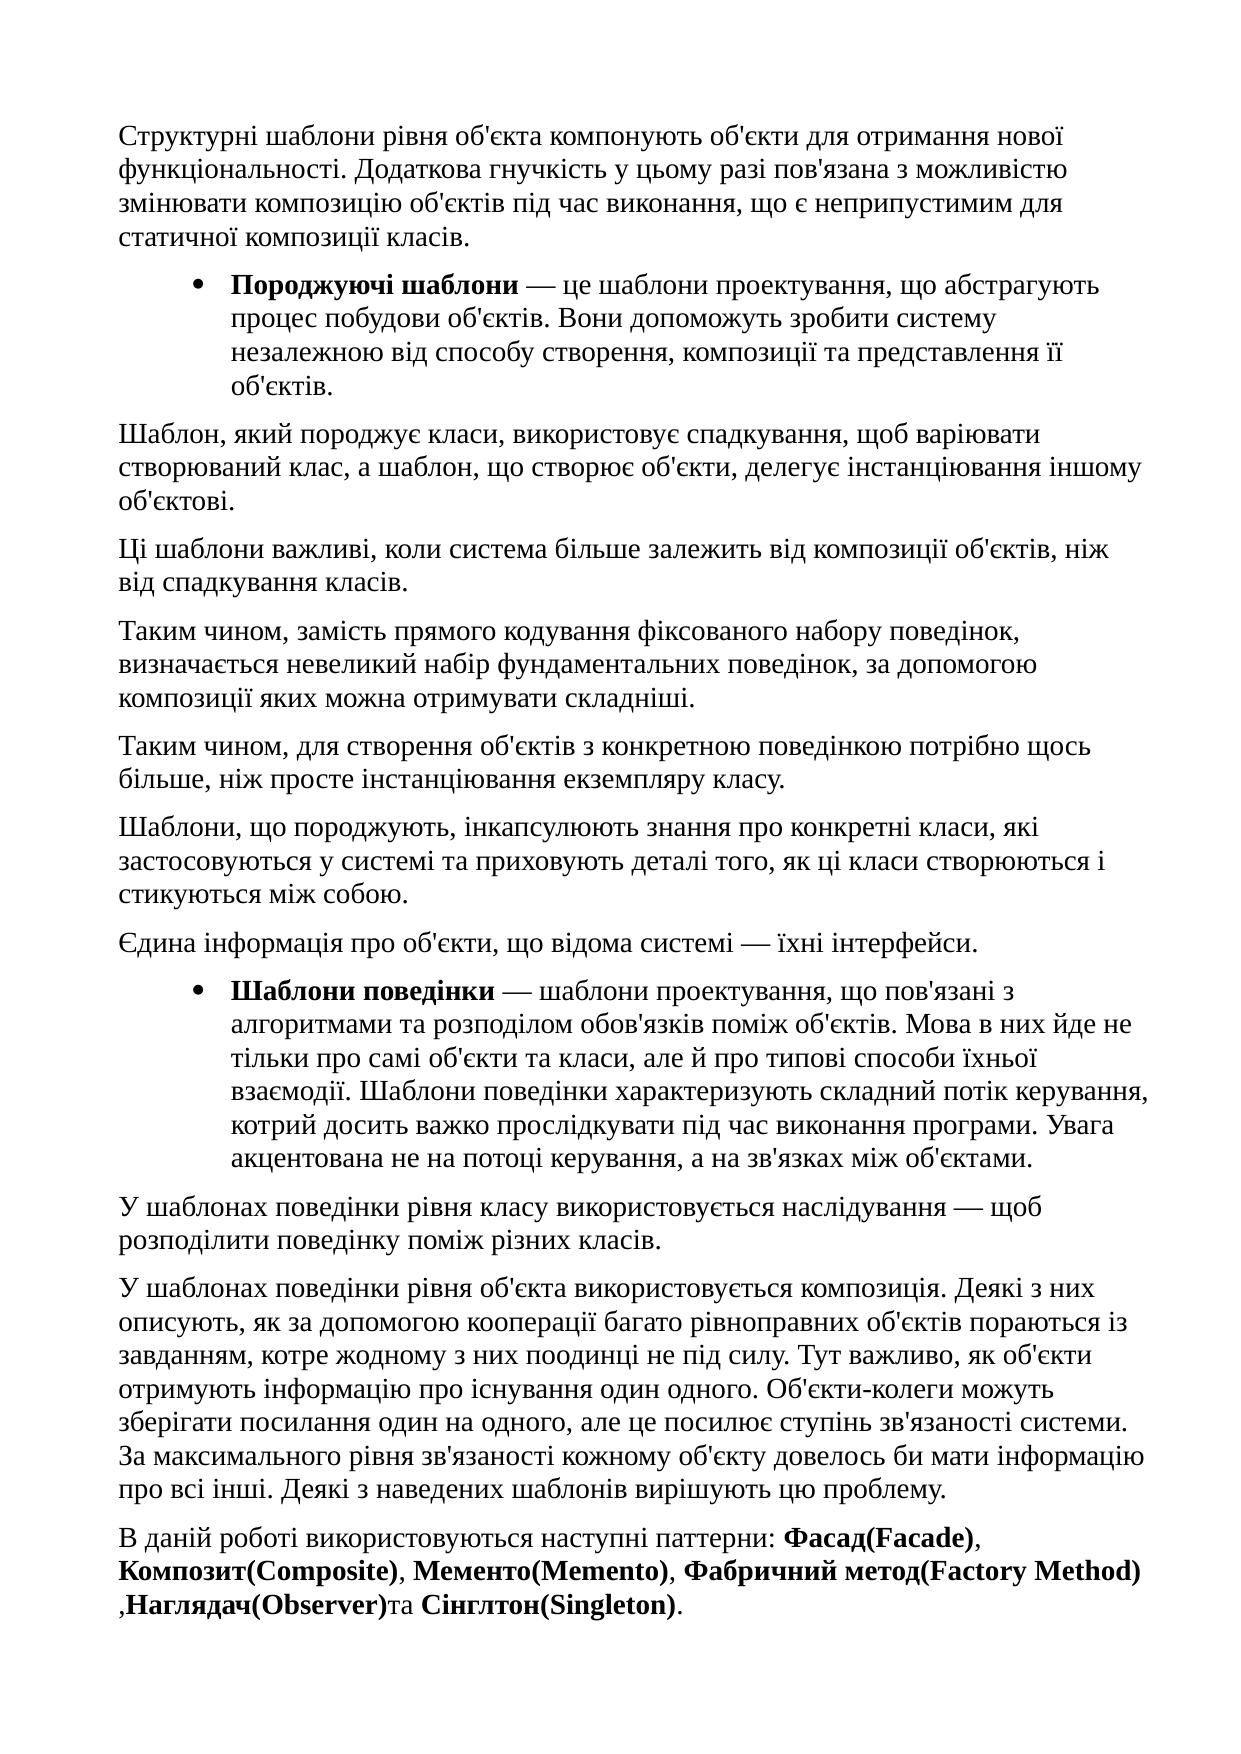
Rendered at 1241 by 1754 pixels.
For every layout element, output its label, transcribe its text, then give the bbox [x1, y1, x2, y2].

text Шаблони, що породжують, інкапсулюють знання про конкретні класи, які застосовуються у системі та приховують деталі того, як ці класи створюються і стикуються між собою. [118, 809, 1152, 910]
text Шаблон, який породжує класи, використовує спадкування, щоб варіювати створюваний клас, а шаблон, що створює об'єкти, делегує інстанціювання іншому об'єктові. [118, 416, 1152, 516]
text У шаблонах поведінки рівня об'єкта використовується композиція. Деякі з них описують, як за допомогою кооперації багато рівноправних об'єктів пораються із завданням, котре жодному з них поодинці не під силу. Тут важливо, як об'єкти отримують інформацію про існування один одного. Об'єкти-колеги можуть зберігати посилання один на одного, але це посилює ступінь зв'язаності системи. За максимального рівня зв'язаності кожному об'єкту довелось би мати інформацію про всі інші. Деякі з наведених шаблонів вирішують цю проблему. [118, 1270, 1152, 1505]
text У шаблонах поведінки рівня класу використовується наслідування — щоб розподілити поведінку поміж різних класів. [118, 1189, 1152, 1256]
text Структурні шаблони рівня об'єкта компонують об'єкти для отримання нової функціональності. Додаткова гнучкість у цьому разі пов'язана з можливістю змінювати композицію об'єктів під час виконання, що є неприпустимим для статичної композиції класів. [118, 118, 1152, 252]
text Таким чином, замість прямого кодування фіксованого набору поведінок, визначається невеликий набір фундаментальних поведінок, за допомогою композиції яких можна отримувати складніші. [118, 613, 1152, 713]
text В даній роботі використовуються наступні паттерни: Фасад(Facade), Композит(Composite), Мементо(Memento), Фабричний метод(Factory Method) ,Наглядач(Observer)та Сінглтон(Singleton). [118, 1520, 1152, 1620]
text Таким чином, для створення об'єктів з конкретною поведінкою потрібно щось більше, ніж просте інстанціювання екземпляру класу. [118, 728, 1152, 795]
text Єдина інформація про об'єкти, що відома системі — їхні інтерфейси. [118, 925, 1152, 958]
list Породжуючі шаблони — це шаблони проектування, що абстрагують процес побудови об'єктів. Вони допоможуть зробити систему незалежною від способу створення, композиції та представлення її об'єктів. [193, 267, 1152, 401]
text Ці шаблони важливі, коли система більше залежить від композиції об'єктів, ніж від спадкування класів. [118, 531, 1152, 598]
list Шаблони поведінки — шаблони проектування, що пов'язані з алгоритмами та розподілом обов'язків поміж об'єктів. Мова в них йде не тільки про самі об'єкти та класи, але й про типові способи їхньої взаємодії. Шаблони поведінки характеризують складний потік керування, котрий досить важко прослідкувати під час виконання програми. Увага акцентована не на потоці керування, а на зв'язках між об'єктами. [193, 973, 1152, 1174]
